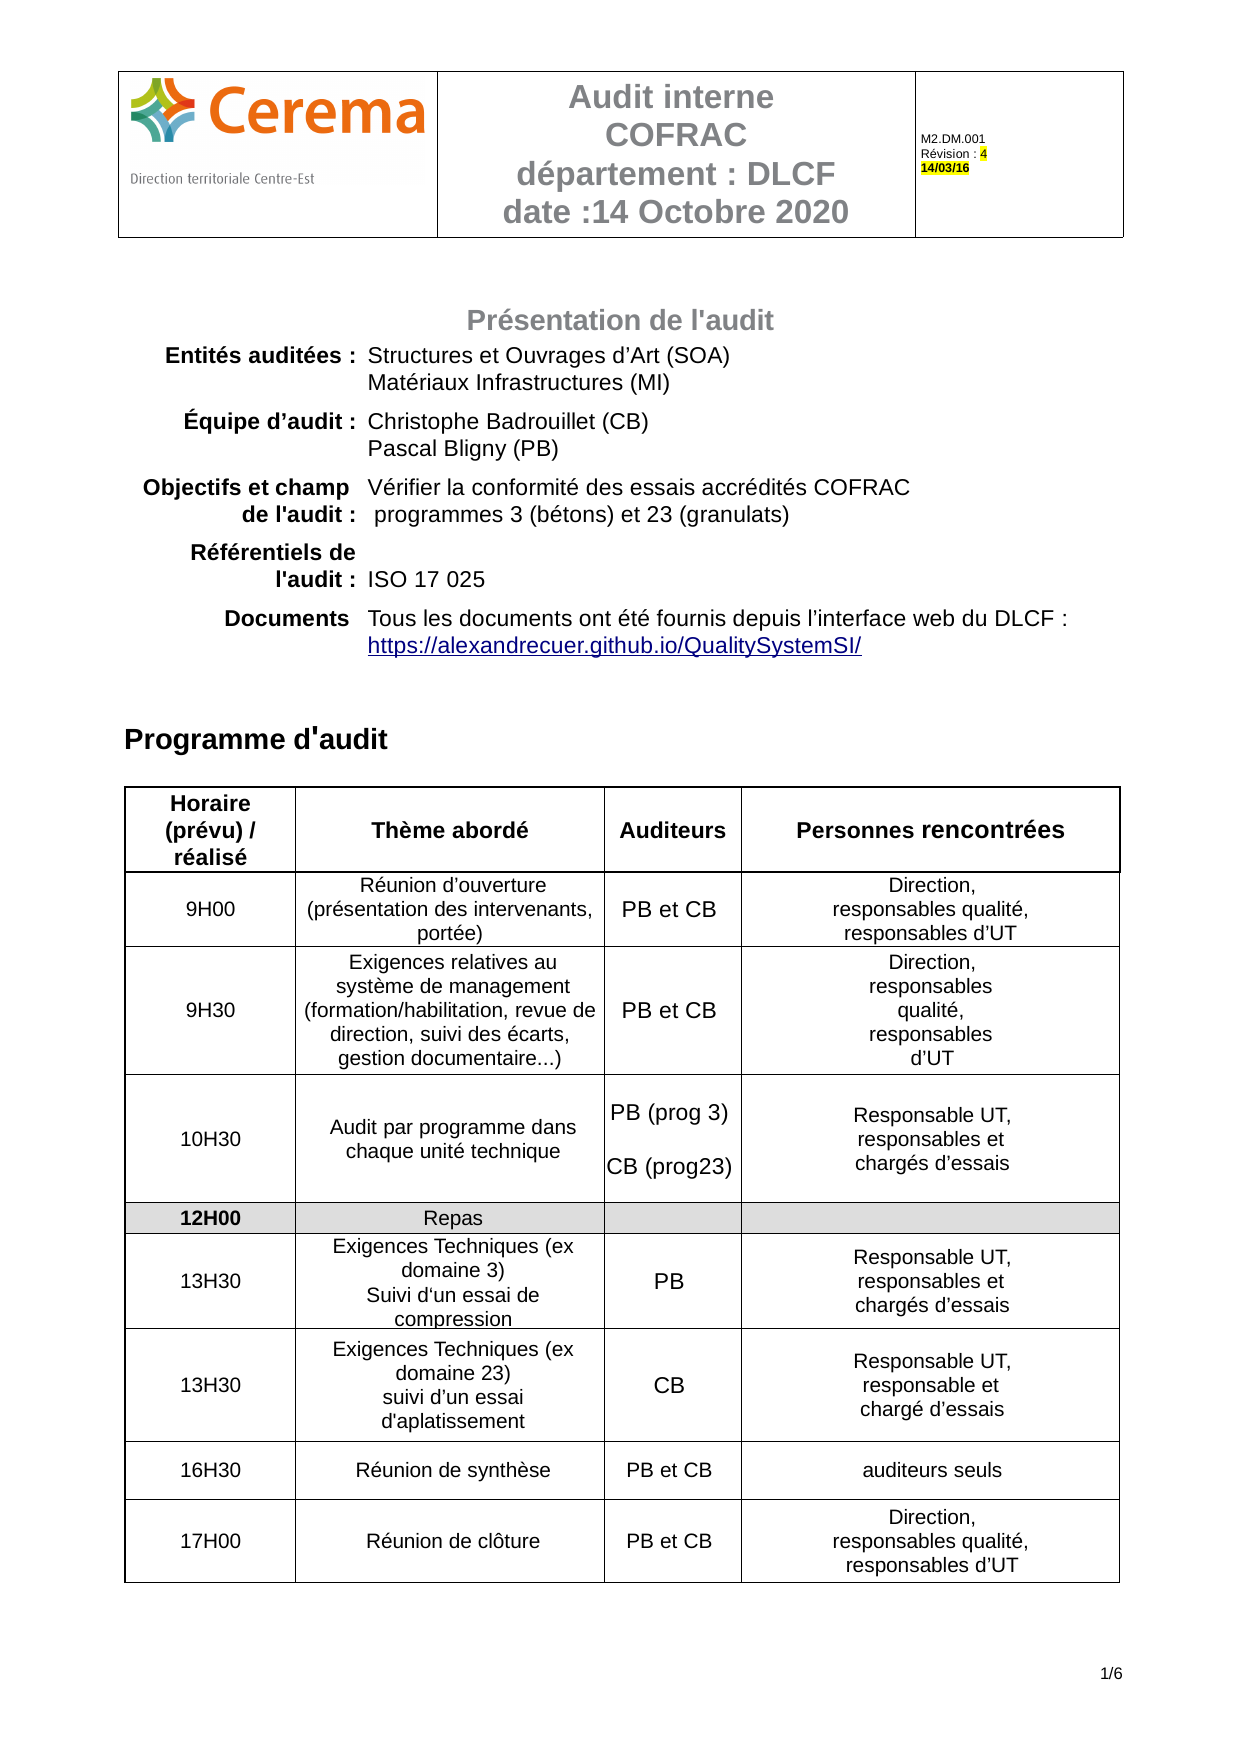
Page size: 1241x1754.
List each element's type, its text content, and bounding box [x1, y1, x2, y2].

table_cell Documents [118, 599, 362, 664]
table_cell CB [605, 1329, 741, 1441]
table_cell auditeurs seuls [742, 1442, 1119, 1499]
table_cell PB (prog 3) CB (prog23) [605, 1075, 741, 1202]
table_cell [605, 1203, 741, 1233]
table_cell PB et CB [605, 1500, 741, 1582]
table_cell Responsable UT, responsable et chargé d’essais [742, 1329, 1119, 1441]
table_cell 9H00 [126, 873, 295, 946]
table_cell Audit par programme dans chaque unité technique [296, 1075, 604, 1202]
table_cell 17H00 [126, 1500, 295, 1582]
picture [129, 76, 426, 185]
table_cell 10H30 [126, 1075, 295, 1202]
table_cell Référentiels de l'audit : [118, 533, 362, 598]
table_cell Équipe d’audit : [118, 402, 362, 467]
table_cell Christophe Badrouillet (CB) Pascal Bligny (PB) [362, 402, 1123, 467]
table_header Programme d'audit [118, 712, 1122, 762]
table_cell Responsable UT, responsables et chargés d’essais [742, 1075, 1119, 1202]
table_cell 16H30 [126, 1442, 295, 1499]
table_cell PB et CB [605, 873, 741, 946]
table_cell 13H30 [126, 1329, 295, 1441]
table_header Personnes rencontrées [742, 788, 1119, 871]
table_cell Tous les documents ont été fournis depuis l’interface web du DLCF : https://alexandrecuer.github.io/QualitySystemSI/ [362, 599, 1123, 664]
table_cell 12H00 [126, 1203, 295, 1233]
table_cell Objectifs et champ de l'audit : [118, 467, 362, 533]
table_header Thème abordé [296, 788, 604, 871]
table_header Auditeurs [605, 788, 741, 871]
table_cell Direction, responsables qualité, responsables d’UT [742, 1500, 1119, 1582]
table_header Structures et Ouvrages d’Art (SOA) Matériaux Infrastructures (MI) [362, 336, 1123, 402]
table_cell Réunion d’ouverture (présentation des intervenants, portée) [296, 873, 604, 946]
table_cell Responsable UT, responsables et chargés d’essais [742, 1234, 1119, 1328]
text Présentation de l'audit [118, 302, 1122, 336]
table_cell Exigences Techniques (ex domaine 23) suivi d’un essai d'aplatissement [296, 1329, 604, 1441]
table_cell PB et CB [605, 1442, 741, 1499]
table_cell Direction, responsables qualité, responsables d’UT [742, 947, 1119, 1074]
table_cell Réunion de synthèse [296, 1442, 604, 1499]
table_cell PB et CB [605, 947, 741, 1074]
table_cell 9H30 [126, 947, 295, 1074]
table_cell ISO 17 025 [362, 533, 1123, 598]
table_cell Exigences relatives au système de management (formation/habilitation, revue de direction, suivi des écarts, gestion documentaire...) [296, 947, 604, 1074]
table_cell Réunion de clôture [296, 1500, 604, 1582]
table_cell Exigences Techniques (ex domaine 3) Suivi d‘un essai de compression [296, 1234, 604, 1328]
table_cell 13H30 [126, 1234, 295, 1328]
table_cell PB [605, 1234, 741, 1328]
table_header Entités auditées : [118, 336, 362, 402]
table_cell Repas [296, 1203, 604, 1233]
table_cell [742, 1203, 1119, 1233]
table_cell Direction, responsables qualité, responsables d’UT [742, 873, 1119, 946]
table_header Horaire (prévu) / réalisé [126, 788, 295, 871]
table_cell Vérifier la conformité des essais accrédités COFRAC programmes 3 (bétons) et 23 (granulats) [362, 467, 1123, 533]
